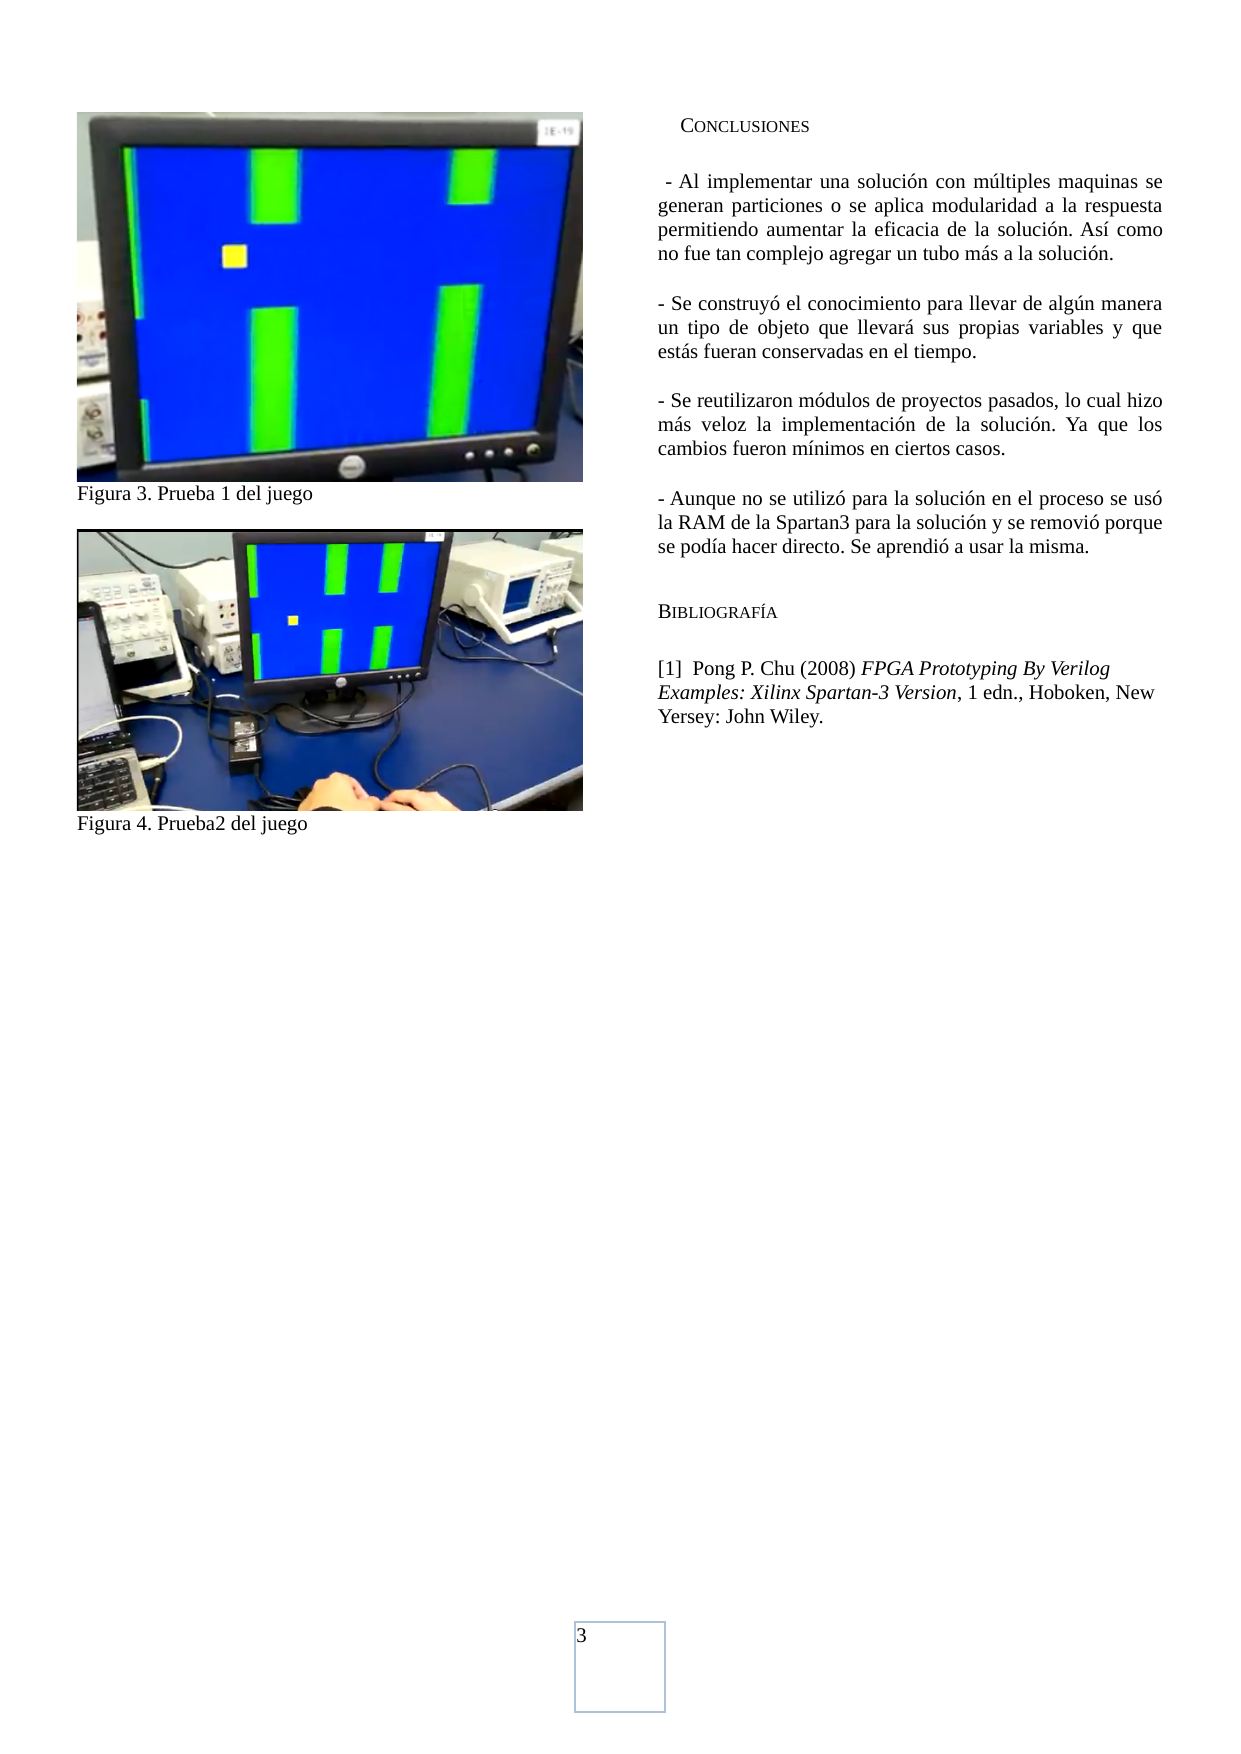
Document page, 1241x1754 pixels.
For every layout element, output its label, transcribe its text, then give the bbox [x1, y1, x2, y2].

picture [76, 529, 583, 811]
subtitle Bibliografía [658, 599, 1163, 623]
text - Se construyó el conocimiento para llevar de algún manera un tipo de objeto que llevará sus propias variables y que estás fueran conservadas en el tiempo. [658, 291, 1163, 363]
text Figura 4. Prueba2 del juego [77, 811, 583, 835]
subtitle Conclusiones [658, 112, 1163, 137]
text - Al implementar una solución con múltiples maquinas se generan particiones o se aplica modularidad a la respuesta permitiendo aumentar la eficacia de la solución. Así como no fue tan complejo agregar un tubo más a la solución. [658, 169, 1163, 265]
picture [76, 112, 583, 482]
text Figura 3. Prueba 1 del juego [77, 482, 583, 505]
text - Se reutilizaron módulos de proyectos pasados, lo cual hizo más veloz la implementación de la solución. Ya que los cambios fueron mínimos en ciertos casos. [658, 388, 1163, 460]
text [1] Pong P. Chu (2008) FPGA Prototyping By Verilog Examples: Xilinx Spartan-3 Version, 1 edn., Hoboken, New Yersey: John Wiley. [658, 656, 1163, 728]
text - Aunque no se utilizó para la solución en el proceso se usó la RAM de la Spartan3 para la solución y se removió porque se podía hacer directo. Se aprendió a usar la misma. [658, 486, 1163, 558]
